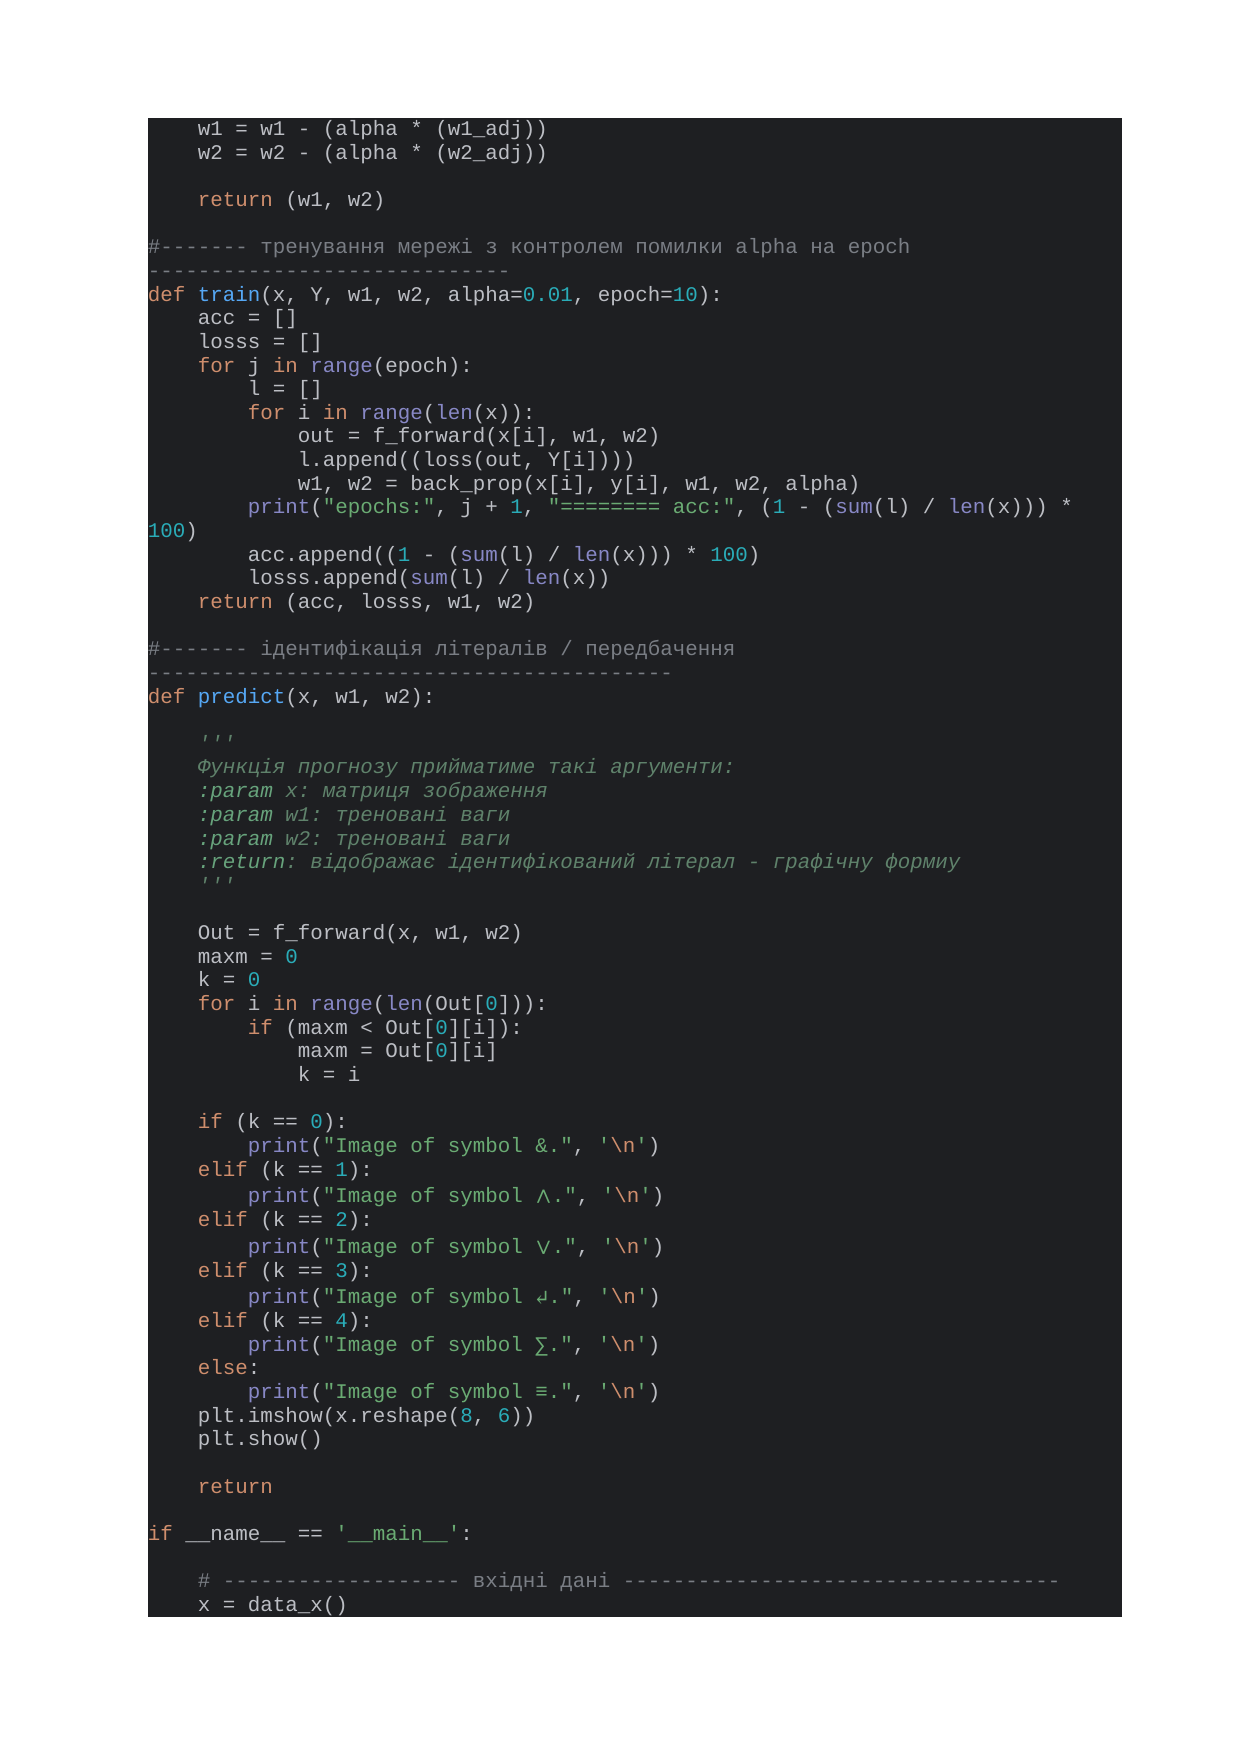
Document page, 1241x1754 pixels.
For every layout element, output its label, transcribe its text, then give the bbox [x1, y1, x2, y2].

text w1 = w1 - (alpha * (w1_adj)) w2 = w2 - (alpha * (w2_adj)) return (w1, w2) #------- тренування мережі з контролем помилки alpha на epoch ----------------------------- def train(x, Y, w1, w2, alpha=0.01, epoch=10): acc = [] losss = [] for j in range(epoch): l = [] for i in range(len(x)): out = f_forward(x[i], w1, w2) l.append((loss(out, Y[i]))) w1, w2 = back_prop(x[i], y[i], w1, w2, alpha) print("epochs:", j + 1, "======== acc:", (1 - (sum(l) / len(x))) * 100) acc.append((1 - (sum(l) / len(x))) * 100) losss.append(sum(l) / len(x)) return (acc, losss, w1, w2) #------- ідентифікація літералів / передбачення ------------------------------------------ def predict(x, w1, w2): ''' Функція прогнозу прийматиме такі аргументи: :param x: матриця зображення :param w1: треновані ваги :param w2: треновані ваги :return: відображає ідентифікований літерал - графічну формиу ''' Out = f_forward(x, w1, w2) maxm = 0 k = 0 for i in range(len(Out[0])): if (maxm < Out[0][i]): maxm = Out[0][i] k = i if (k == 0): print("Image of symbol &.", '\n') elif (k == 1): print("Image of symbol ∧.", '\n') elif (k == 2): print("Image of symbol ∨.", '\n') elif (k == 3): print("Image of symbol ↵.", '\n') elif (k == 4): print("Image of symbol ∑.", '\n') else: print("Image of symbol ≡.", '\n') plt.imshow(x.reshape(8, 6)) plt.show() return if __name__ == '__main__': # ------------------- вхідні дані ----------------------------------- x = data_x() [148, 118, 1122, 1617]
